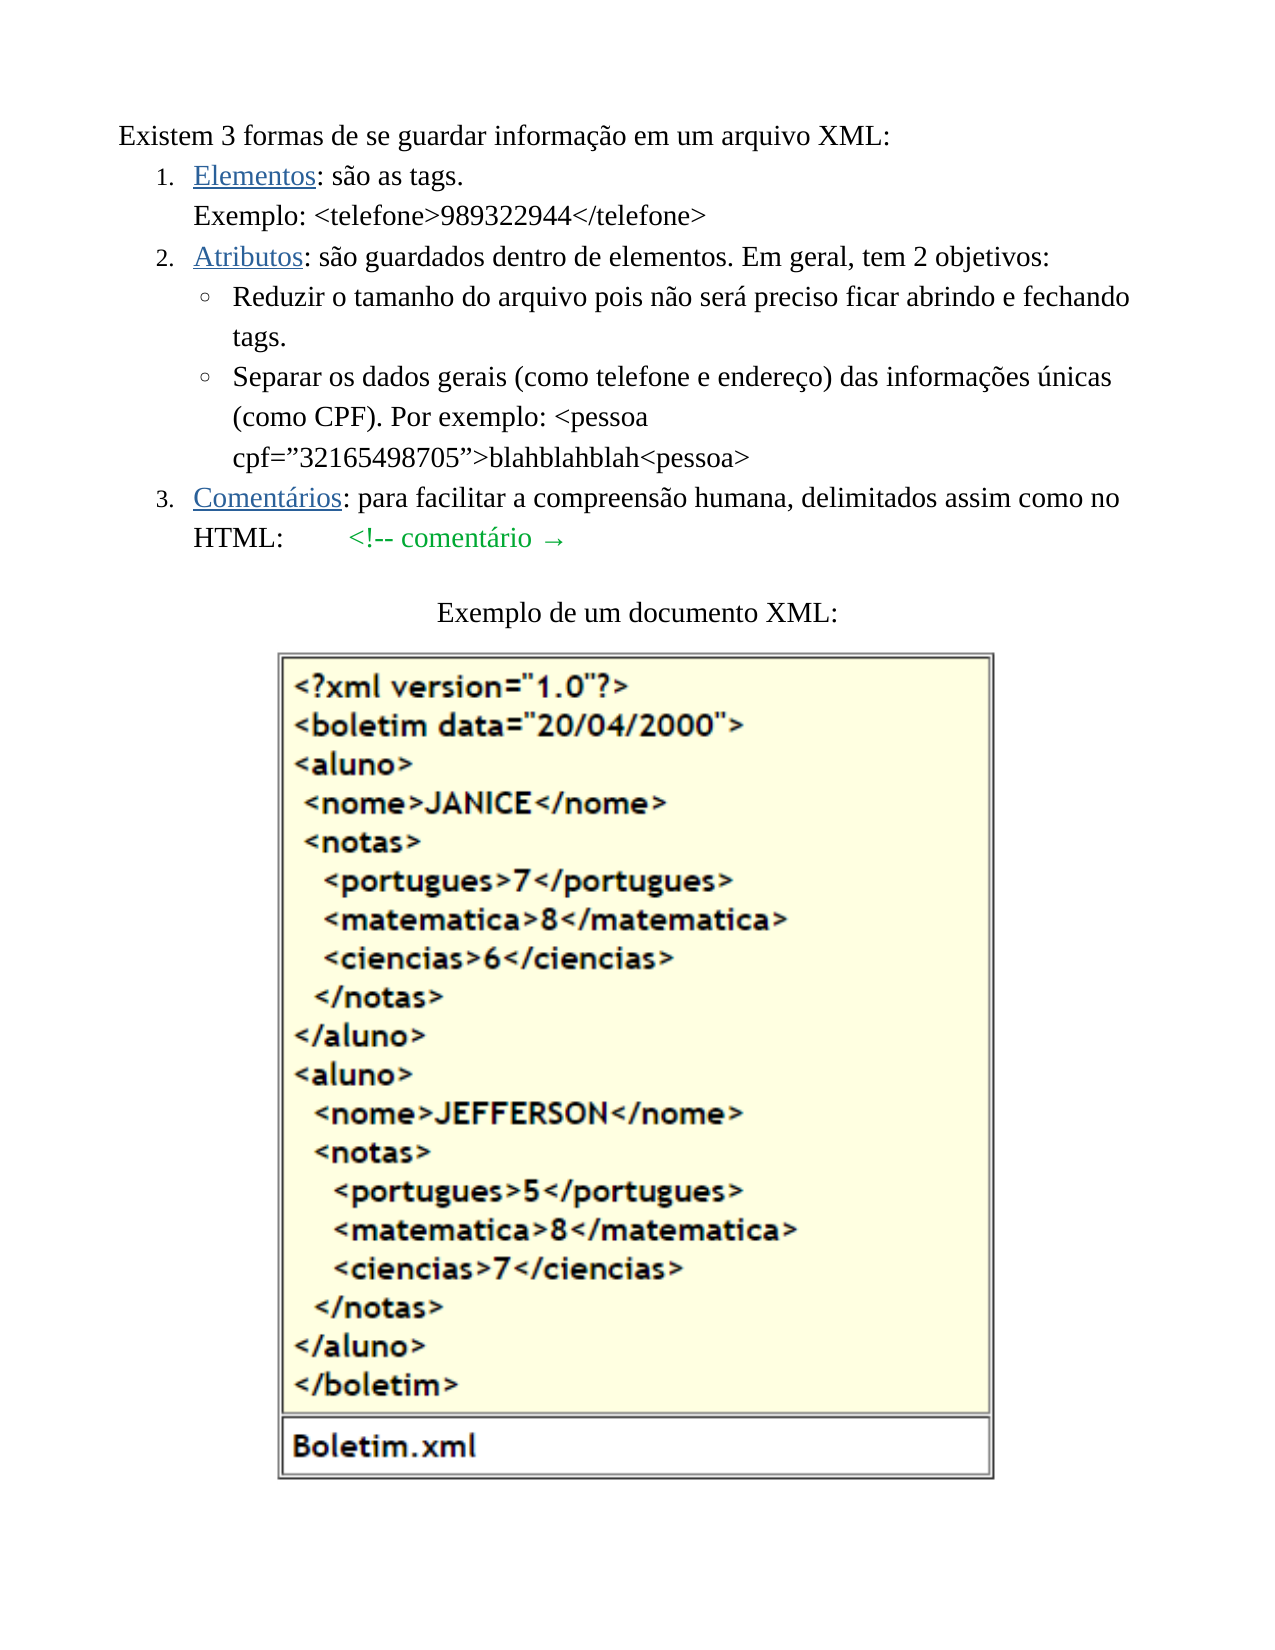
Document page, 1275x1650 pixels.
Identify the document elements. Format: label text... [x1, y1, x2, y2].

list Elementos: são as tags. Exemplo: <telefone>989322944</telefone> [156, 158, 1157, 232]
list Reduzir o tamanho do arquivo pois não será preciso ficar abrindo e fechando tags. [195, 279, 1157, 353]
picture [276, 649, 999, 1484]
list Comentários: para facilitar a compreensão humana, delimitados assim como no HTML: <!-- comentário → [156, 480, 1157, 554]
list Separar os dados gerais (como telefone e endereço) das informações únicas (como CPF). Por exemplo: <pessoa cpf=”32165498705”>blahblahblah<pessoa> [195, 359, 1157, 473]
text Existem 3 formas de se guardar informação em um arquivo XML: [118, 118, 1157, 152]
list Atributos: são guardados dentro de elementos. Em geral, tem 2 objetivos: [156, 239, 1157, 272]
text Exemplo de um documento XML: [118, 595, 1157, 628]
